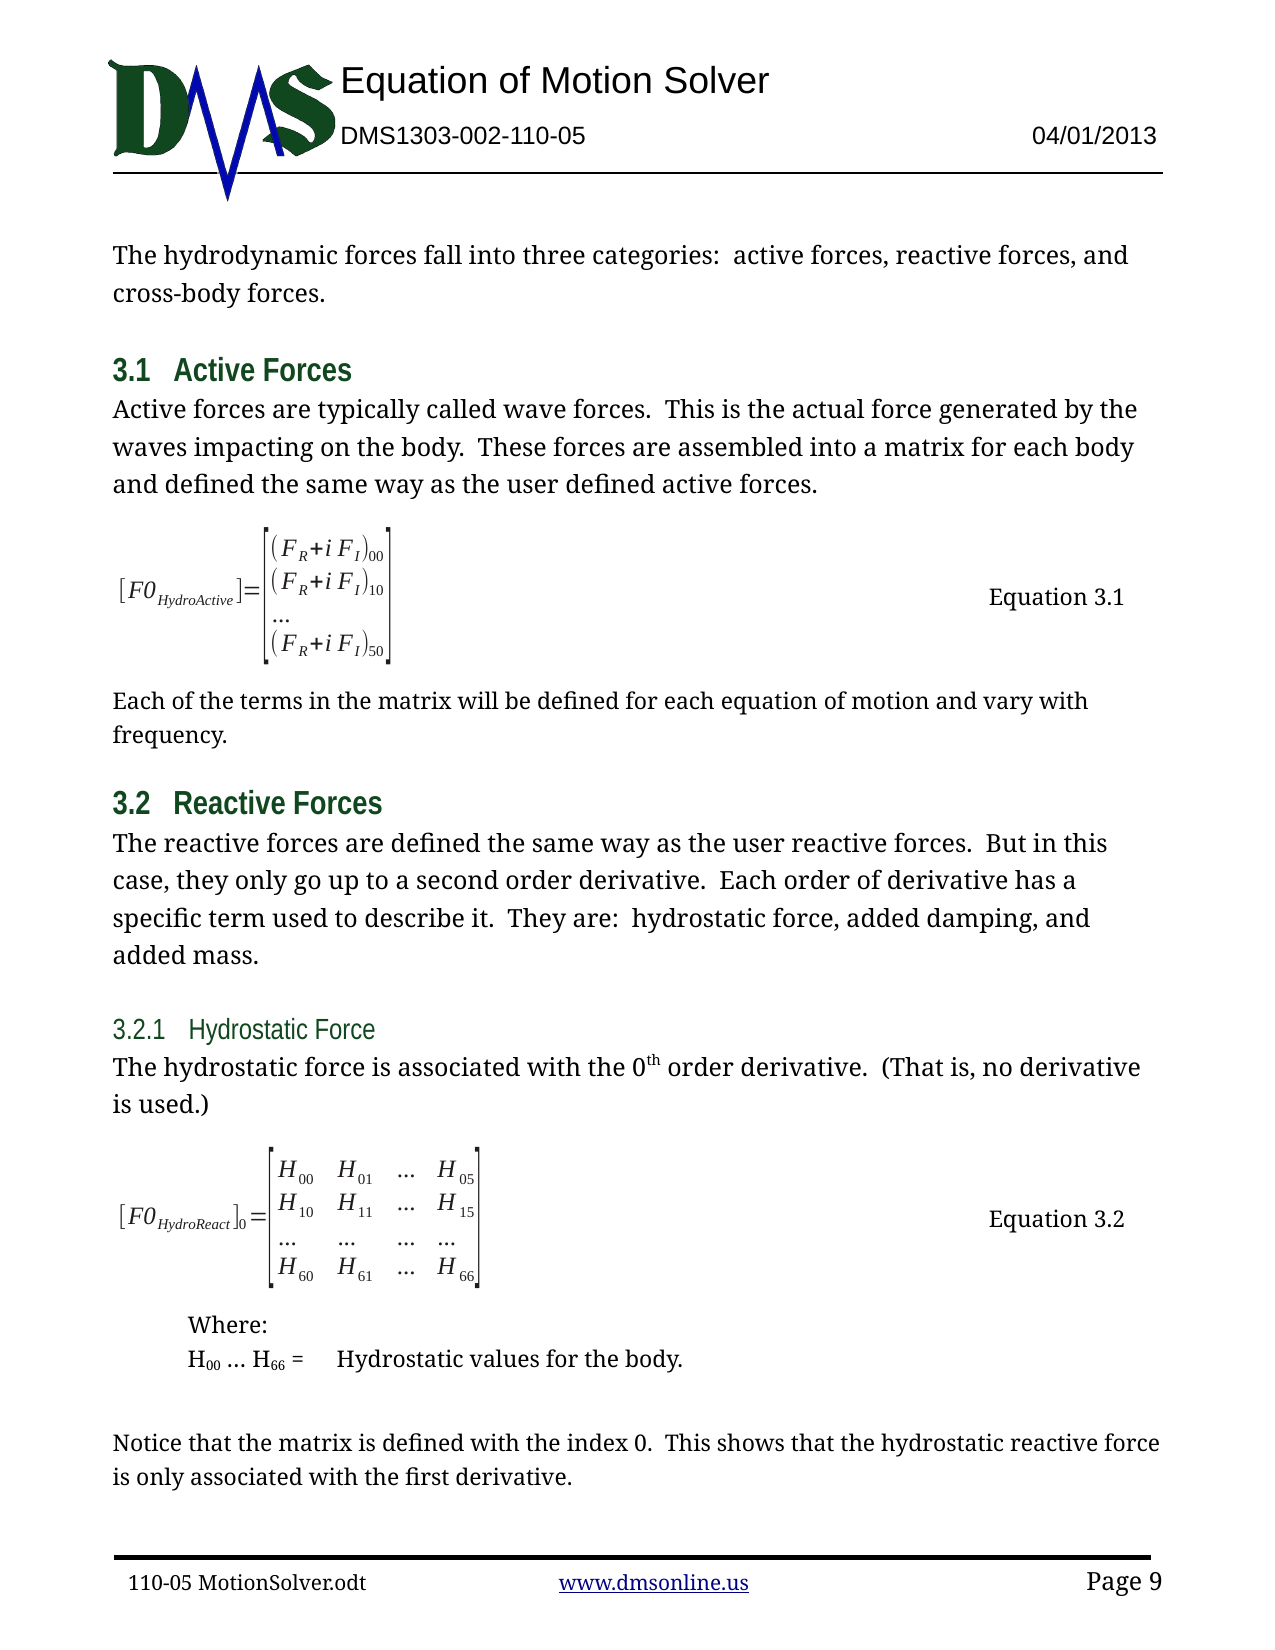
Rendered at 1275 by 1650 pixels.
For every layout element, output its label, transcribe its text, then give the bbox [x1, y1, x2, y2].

text Each of the terms in the matrix will be defined for each equation of motion and vary with frequency. [112, 685, 1162, 750]
text Equation 3.2 [112, 1147, 1162, 1291]
picture [105, 56, 338, 204]
text The hydrostatic force is associated with the 0th order derivative. (That is, no derivative is used.) [112, 1049, 1162, 1121]
text The hydrodynamic forces fall into three categories: active forces, reactive forces, and cross-body forces. [112, 238, 1162, 309]
subtitle Hydrostatic Force [112, 1012, 1162, 1046]
text Notice that the matrix is defined with the index 0. This shows that the hydrostatic reactive force is only associated with the first derivative. [112, 1427, 1162, 1492]
subtitle Active Forces [112, 350, 1162, 388]
text The reactive forces are defined the same way as the user reactive forces. But in this case, they only go up to a second order derivative. Each order of derivative has a specific term used to describe it. They are: hydrostatic force, added damping, and added mass. [112, 825, 1162, 972]
text Equation 3.1 [112, 527, 1162, 667]
text H00 … H66 = Hydrostatic values for the body. [187, 1343, 1162, 1374]
text Where: [187, 1309, 1162, 1340]
text Active forces are typically called wave forces. This is the actual force generated by the waves impacting on the body. These forces are assembled into a matrix for each body and defined the same way as the user defined active forces. [112, 392, 1162, 501]
subtitle Reactive Forces [112, 783, 1162, 822]
